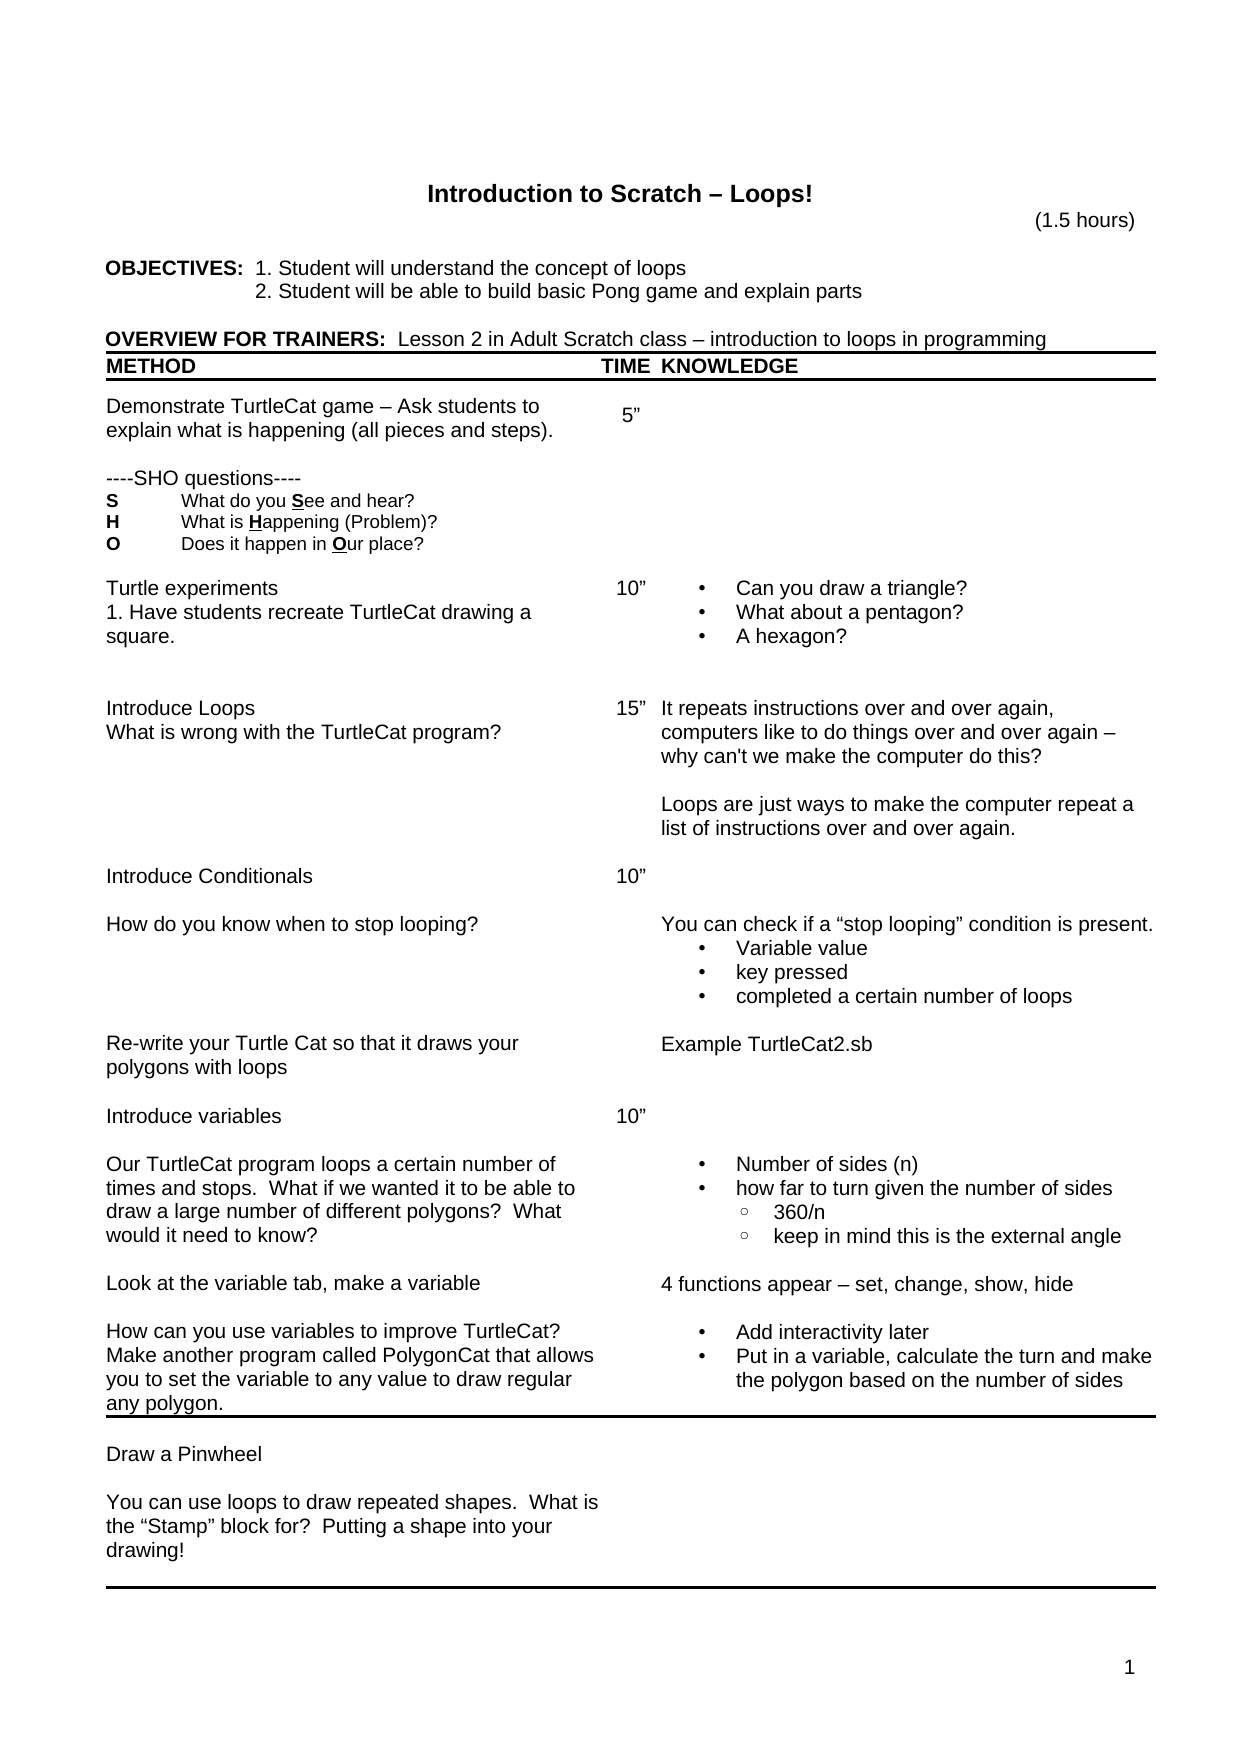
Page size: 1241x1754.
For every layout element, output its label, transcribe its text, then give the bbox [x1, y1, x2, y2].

table_cell [661, 1418, 1156, 1586]
text OVERVIEW FOR TRAINERS: Lesson 2 in Adult Scratch class – introduction to loops in programming [105, 327, 1135, 351]
table_cell Introduce Loops What is wrong with the TurtleCat program? [106, 696, 601, 863]
table_cell Draw a Pinwheel You can use loops to draw repeated shapes. What is the “Stamp” block for? Putting a shape into your drawing! [106, 1418, 601, 1586]
table_cell Introduce variables Our TurtleCat program loops a certain number of times and stops. What if we wanted it to be able to draw a large number of different polygons? What would it need to know? Look at the variable tab, make a variable How can you use variables to improve TurtleCat? Make another program called PolygonCat that allows you to set the variable to any value to draw regular any polygon. [106, 1104, 601, 1415]
table_cell 10” [601, 1104, 661, 1415]
table_cell You can check if a “stop looping” condition is present. Variable value key pressed completed a certain number of loops Example TurtleCat2.sb [661, 864, 1156, 1103]
table_cell Can you draw a triangle? What about a pentagon? A hexagon? [661, 576, 1156, 696]
text (1.5 hours) [105, 207, 1135, 231]
table_cell Turtle experiments 1. Have students recreate TurtleCat drawing a square. [106, 576, 601, 696]
table_header KNOWLEDGE [661, 354, 1156, 378]
table_cell [601, 1418, 661, 1586]
table_cell 5” [601, 381, 661, 576]
text OBJECTIVES: 1. Student will understand the concept of loops [105, 255, 1135, 279]
table_header TIME [601, 354, 661, 378]
table_cell [661, 381, 1156, 576]
table_cell Introduce Conditionals How do you know when to stop looping? Re-write your Turtle Cat so that it draws your polygons with loops [106, 864, 601, 1103]
table_cell It repeats instructions over and over again, computers like to do things over and over again – why can't we make the computer do this? Loops are just ways to make the computer repeat a list of instructions over and over again. [661, 696, 1156, 863]
table_cell 10” [601, 576, 661, 696]
table_cell 15” [601, 696, 661, 863]
text 2. Student will be able to build basic Pong game and explain parts [180, 279, 1135, 303]
table_cell Number of sides (n) how far to turn given the number of sides 360/n keep in mind this is the external angle 4 functions appear – set, change, show, hide Add interactivity later Put in a variable, calculate the turn and make the polygon based on the number of sides [661, 1104, 1156, 1415]
table_header METHOD [106, 354, 601, 378]
table_cell 10” [601, 864, 661, 1103]
table_cell Demonstrate TurtleCat game – Ask students to explain what is happening (all pieces and steps). ----SHO questions---- S What do you See and hear? H What is Happening (Problem)? O Does it happen in Our place? [106, 381, 601, 576]
subtitle Introduction to Scratch – Loops! [105, 179, 1135, 207]
